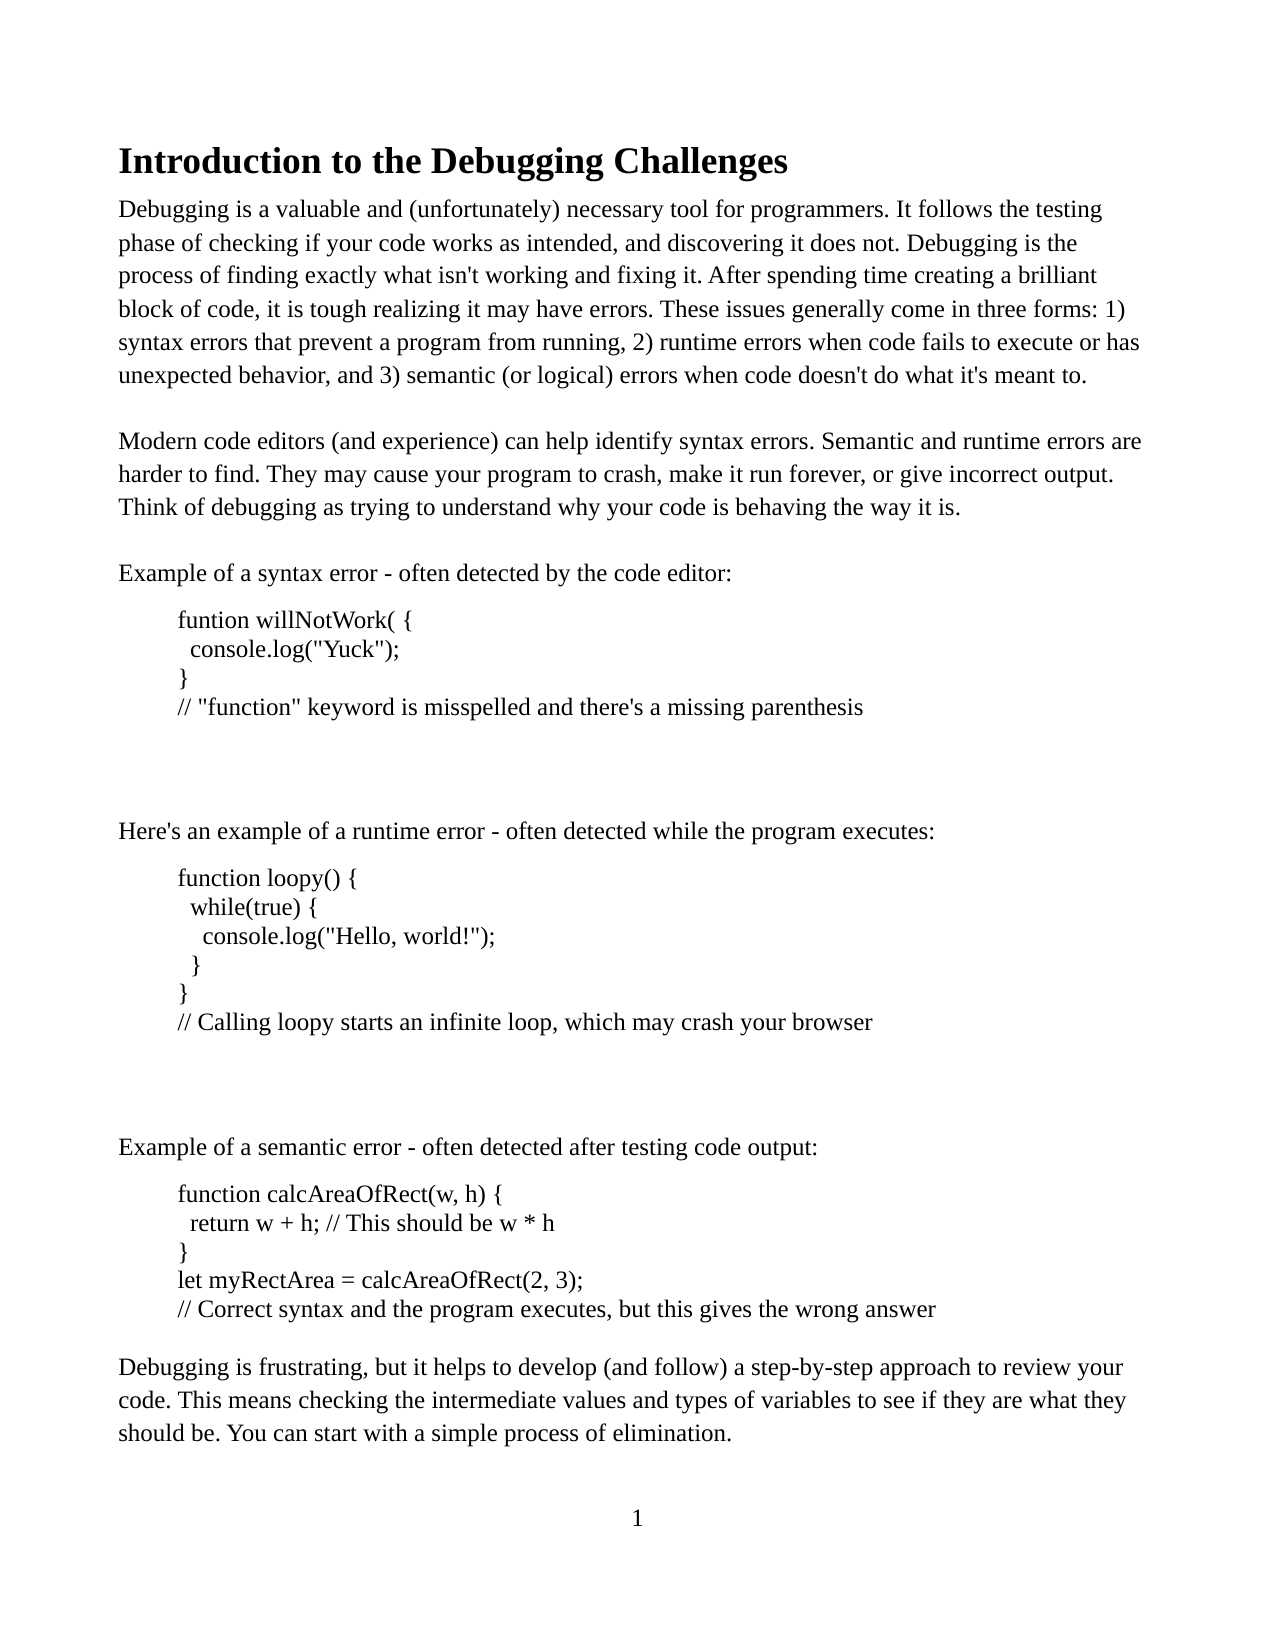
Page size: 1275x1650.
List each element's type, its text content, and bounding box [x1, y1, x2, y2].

text funtion willNotWork( { console.log("Yuck"); } // "function" keyword is misspelled and there's a missing parenthesis [177, 605, 1098, 720]
text Debugging is a valuable and (unfortunately) necessary tool for programmers. It follows the testing phase of checking if your code works as intended, and discovering it does not. Debugging is the process of finding exactly what isn't working and fixing it. After spending time creating a brilliant block of code, it is tough realizing it may have errors. These issues generally come in three forms: 1) syntax errors that prevent a program from running, 2) runtime errors when code fails to execute or has unexpected behavior, and 3) semantic (or logical) errors when code doesn't do what it's meant to. Modern code editors (and experience) can help identify syntax errors. Semantic and runtime errors are harder to find. They may cause your program to crash, make it run forever, or give incorrect output. Think of debugging as trying to understand why your code is behaving the way it is. Example of a syntax error - often detected by the code editor: [118, 194, 1157, 587]
subtitle Introduction to the Debugging Challenges [118, 139, 1157, 182]
text function calcAreaOfRect(w, h) { return w + h; // This should be w * h } let myRectArea = calcAreaOfRect(2, 3); // Correct syntax and the program executes, but this gives the wrong answer [177, 1179, 1098, 1323]
text function loopy() { while(true) { console.log("Hello, world!"); } } // Calling loopy starts an infinite loop, which may crash your browser [177, 863, 1098, 1036]
text Debugging is frustrating, but it helps to develop (and follow) a step-by-step approach to review your code. This means checking the intermediate values and types of variables to see if they are what they should be. You can start with a simple process of elimination. [118, 1352, 1157, 1447]
text Here's an example of a runtime error - often detected while the program executes: [118, 750, 1157, 845]
text Example of a semantic error - often detected after testing code output: [118, 1066, 1157, 1160]
